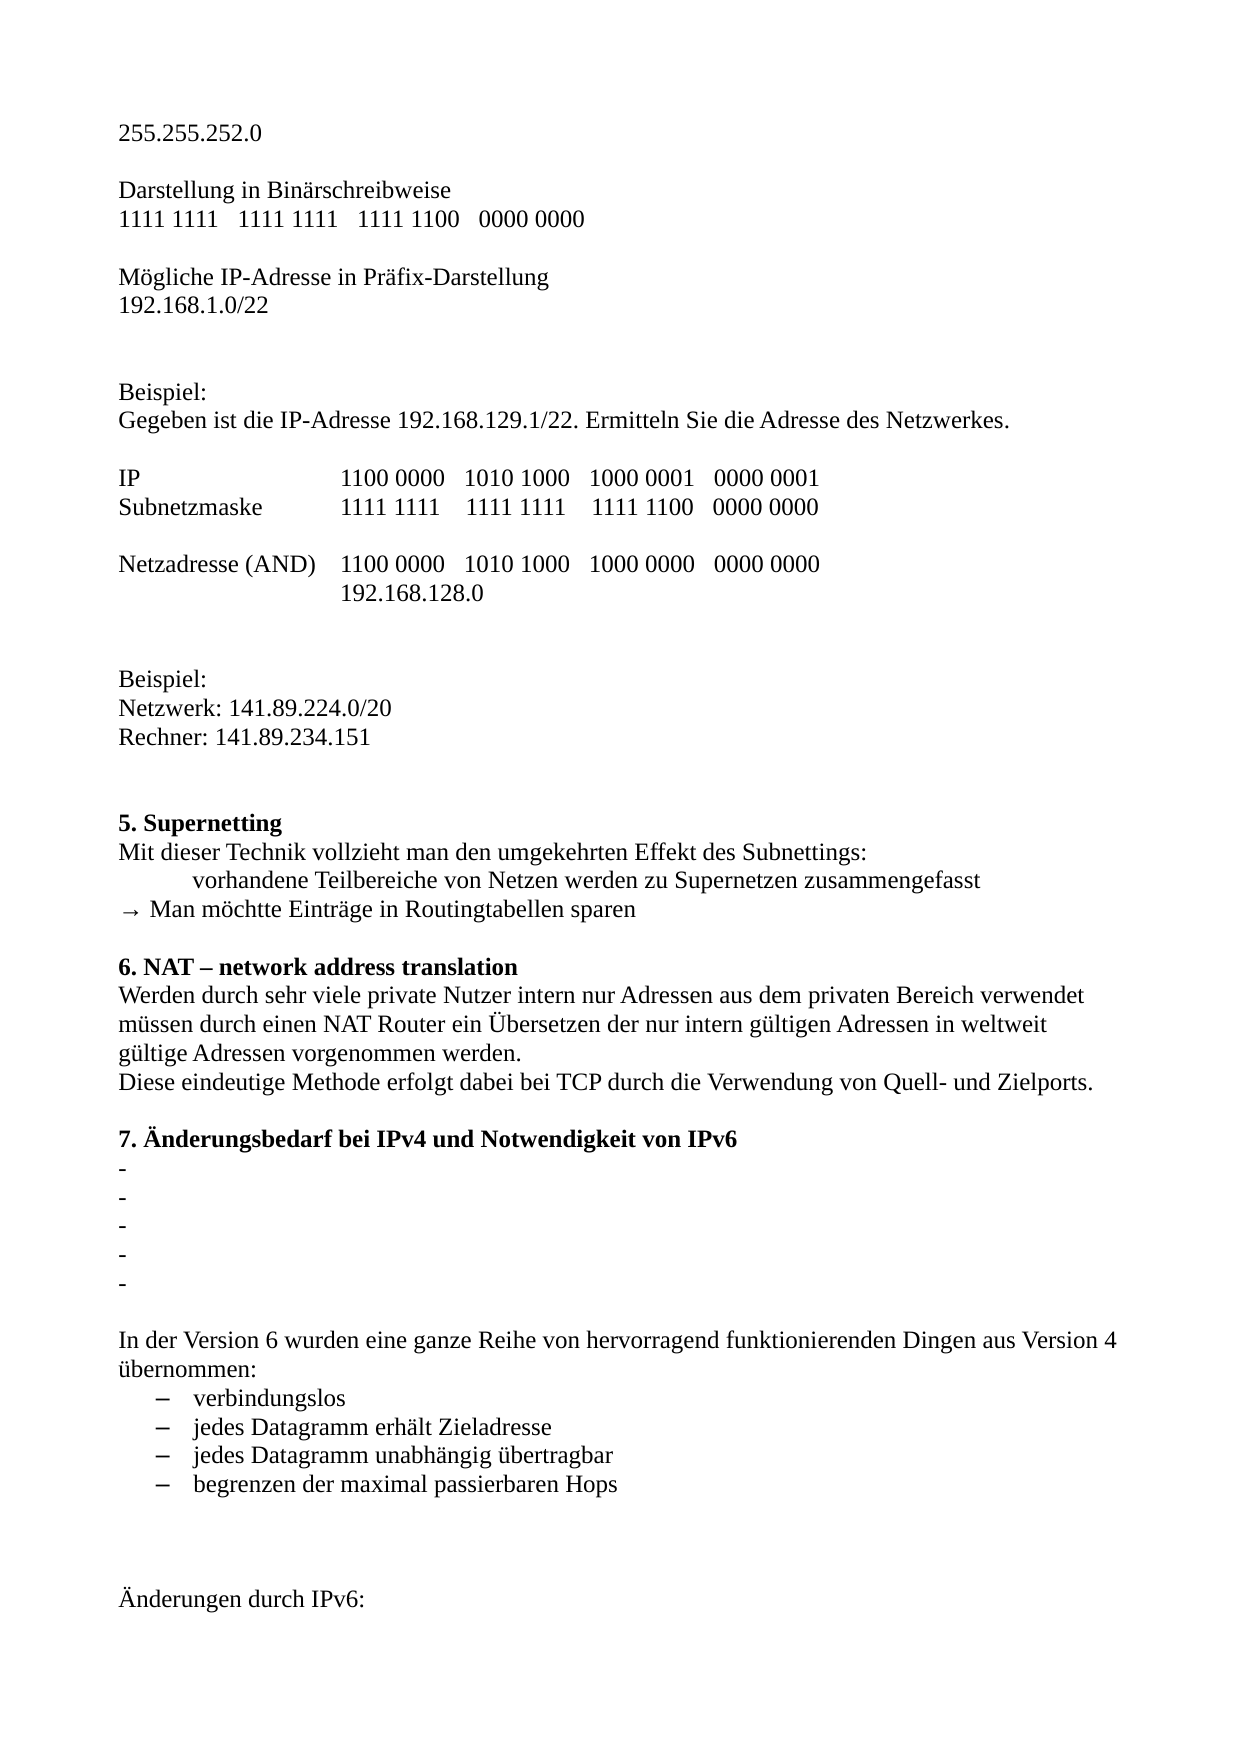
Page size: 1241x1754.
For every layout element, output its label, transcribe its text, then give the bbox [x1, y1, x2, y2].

text In der Version 6 wurden eine ganze Reihe von hervorragend funktionierenden Dingen aus Version 4 übernommen: [118, 1326, 1122, 1383]
text - [118, 1268, 1122, 1297]
text Beispiel: [118, 377, 1122, 406]
list verbindungslos [156, 1383, 1122, 1412]
text Werden durch sehr viele private Nutzer intern nur Adressen aus dem privaten Bereich verwendet müssen durch einen NAT Router ein Übersetzen der nur intern gültigen Adressen in weltweit gültige Adressen vorgenommen werden. [118, 981, 1122, 1067]
text 1111 1111 1111 1111 1111 1100 0000 0000 [118, 204, 1122, 233]
text Gegeben ist die IP-Adresse 192.168.129.1/22. Ermitteln Sie die Adresse des Netzwerkes. [118, 406, 1122, 434]
text Rechner: 141.89.234.151 [118, 722, 1122, 751]
text Diese eindeutige Methode erfolgt dabei bei TCP durch die Verwendung von Quell- und Zielports. [118, 1067, 1122, 1096]
text vorhandene Teilbereiche von Netzen werden zu Supernetzen zusammengefasst [118, 866, 1122, 894]
text - [118, 1153, 1122, 1182]
text → Man möchtte Einträge in Routingtabellen sparen [118, 894, 1122, 923]
text 5. Supernetting [118, 808, 1122, 837]
text 192.168.128.0 [118, 578, 1122, 607]
text Netzwerk: 141.89.224.0/20 [118, 693, 1122, 722]
list jedes Datagramm unabhängig übertragbar [156, 1441, 1122, 1469]
text Mit dieser Technik vollzieht man den umgekehrten Effekt des Subnettings: [118, 837, 1122, 866]
text 192.168.1.0/22 [118, 291, 1122, 319]
text 7. Änderungsbedarf bei IPv4 und Notwendigkeit von IPv6 [118, 1124, 1122, 1153]
text Darstellung in Binärschreibweise [118, 176, 1122, 204]
text 6. NAT – network address translation [118, 952, 1122, 981]
text - [118, 1211, 1122, 1239]
text Mögliche IP-Adresse in Präfix-Darstellung [118, 262, 1122, 291]
text IP 1100 0000 1010 1000 1000 0001 0000 0001 [118, 463, 1122, 492]
text Subnetzmaske 1111 1111 1111 1111 1111 1100 0000 0000 [118, 492, 1122, 521]
list begrenzen der maximal passierbaren Hops [156, 1469, 1122, 1498]
text - [118, 1239, 1122, 1268]
text Netzadresse (AND) 1100 0000 1010 1000 1000 0000 0000 0000 [118, 549, 1122, 578]
text Änderungen durch IPv6: [118, 1584, 1122, 1613]
text 255.255.252.0 [118, 118, 1122, 147]
list jedes Datagramm erhält Zieladresse [156, 1412, 1122, 1441]
text - [118, 1182, 1122, 1211]
text Beispiel: [118, 664, 1122, 693]
